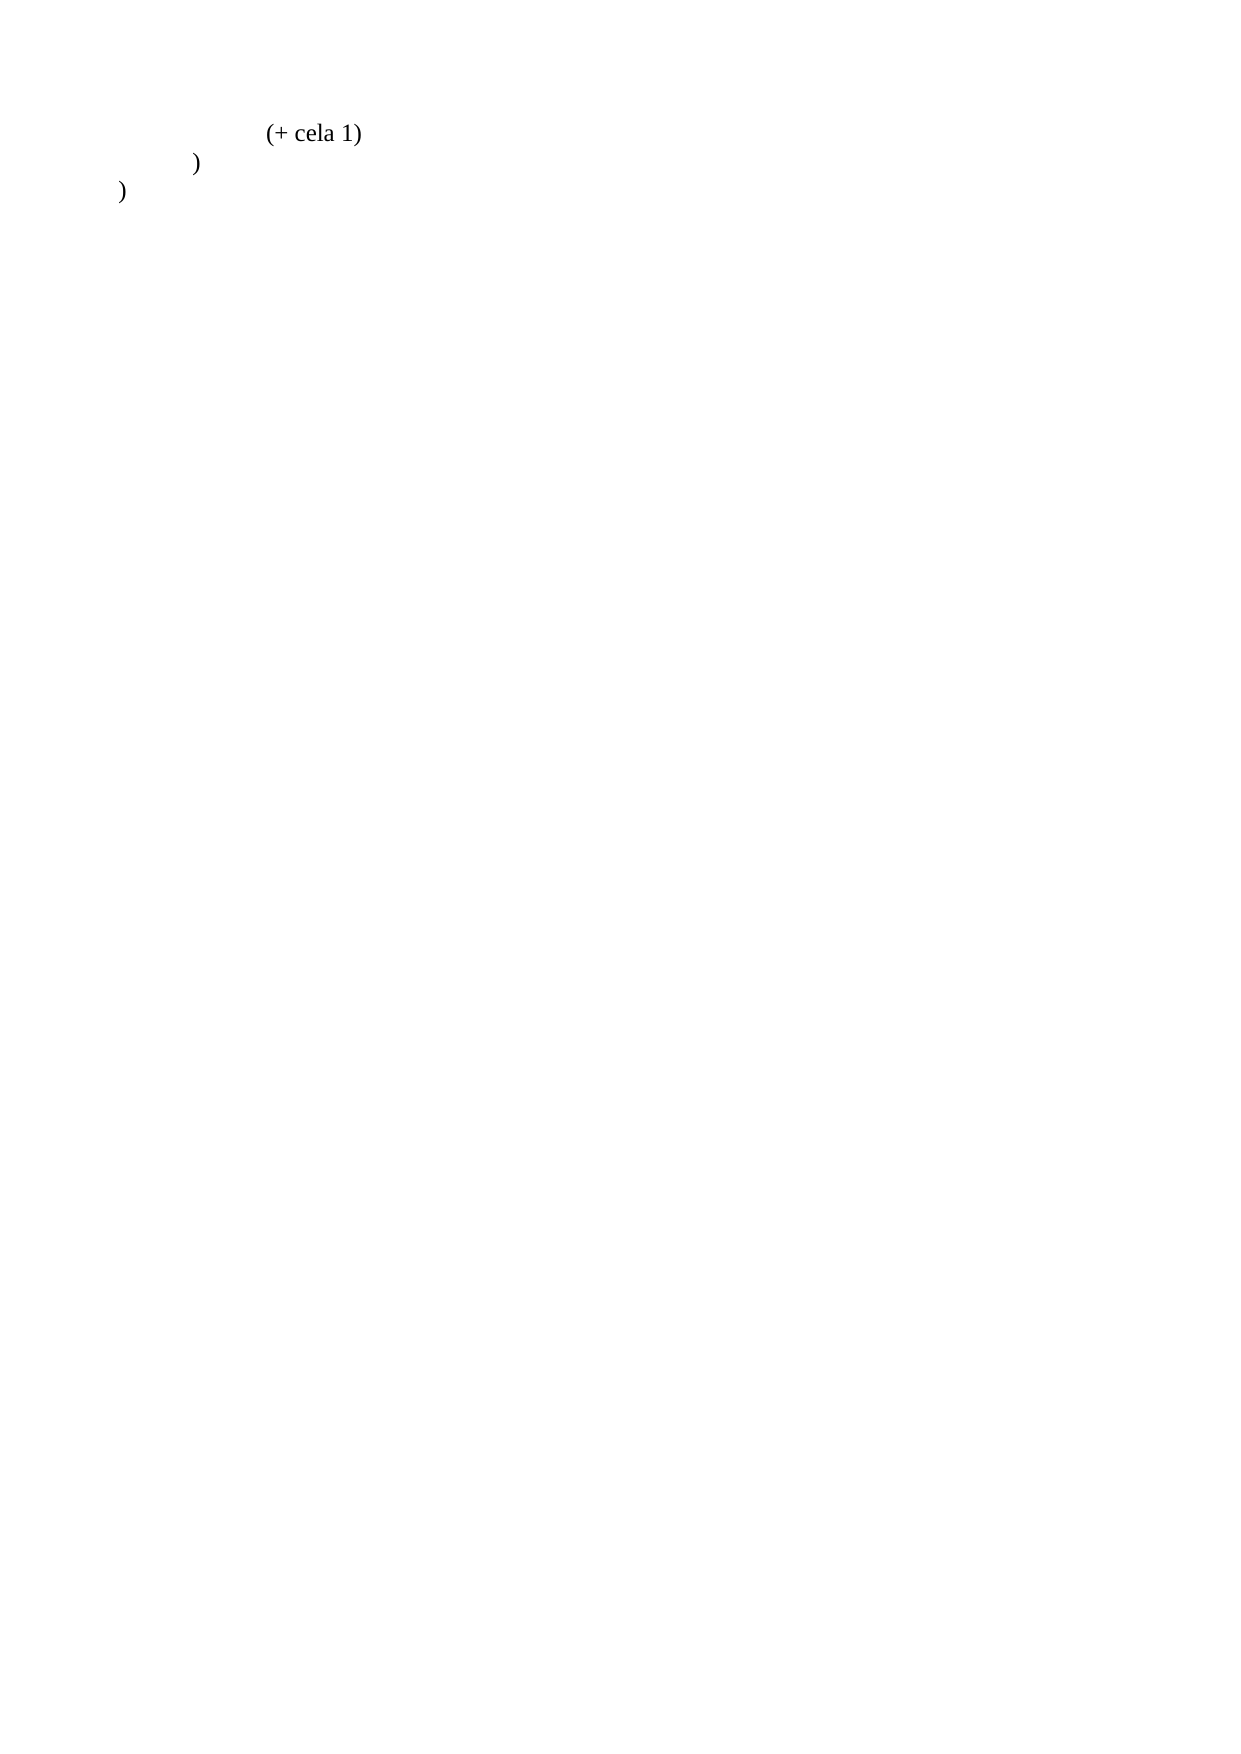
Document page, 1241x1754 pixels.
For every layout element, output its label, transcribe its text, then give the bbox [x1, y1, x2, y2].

text ) [118, 176, 1122, 204]
text ) [118, 147, 1122, 176]
text (+ cela 1) [118, 118, 1122, 147]
